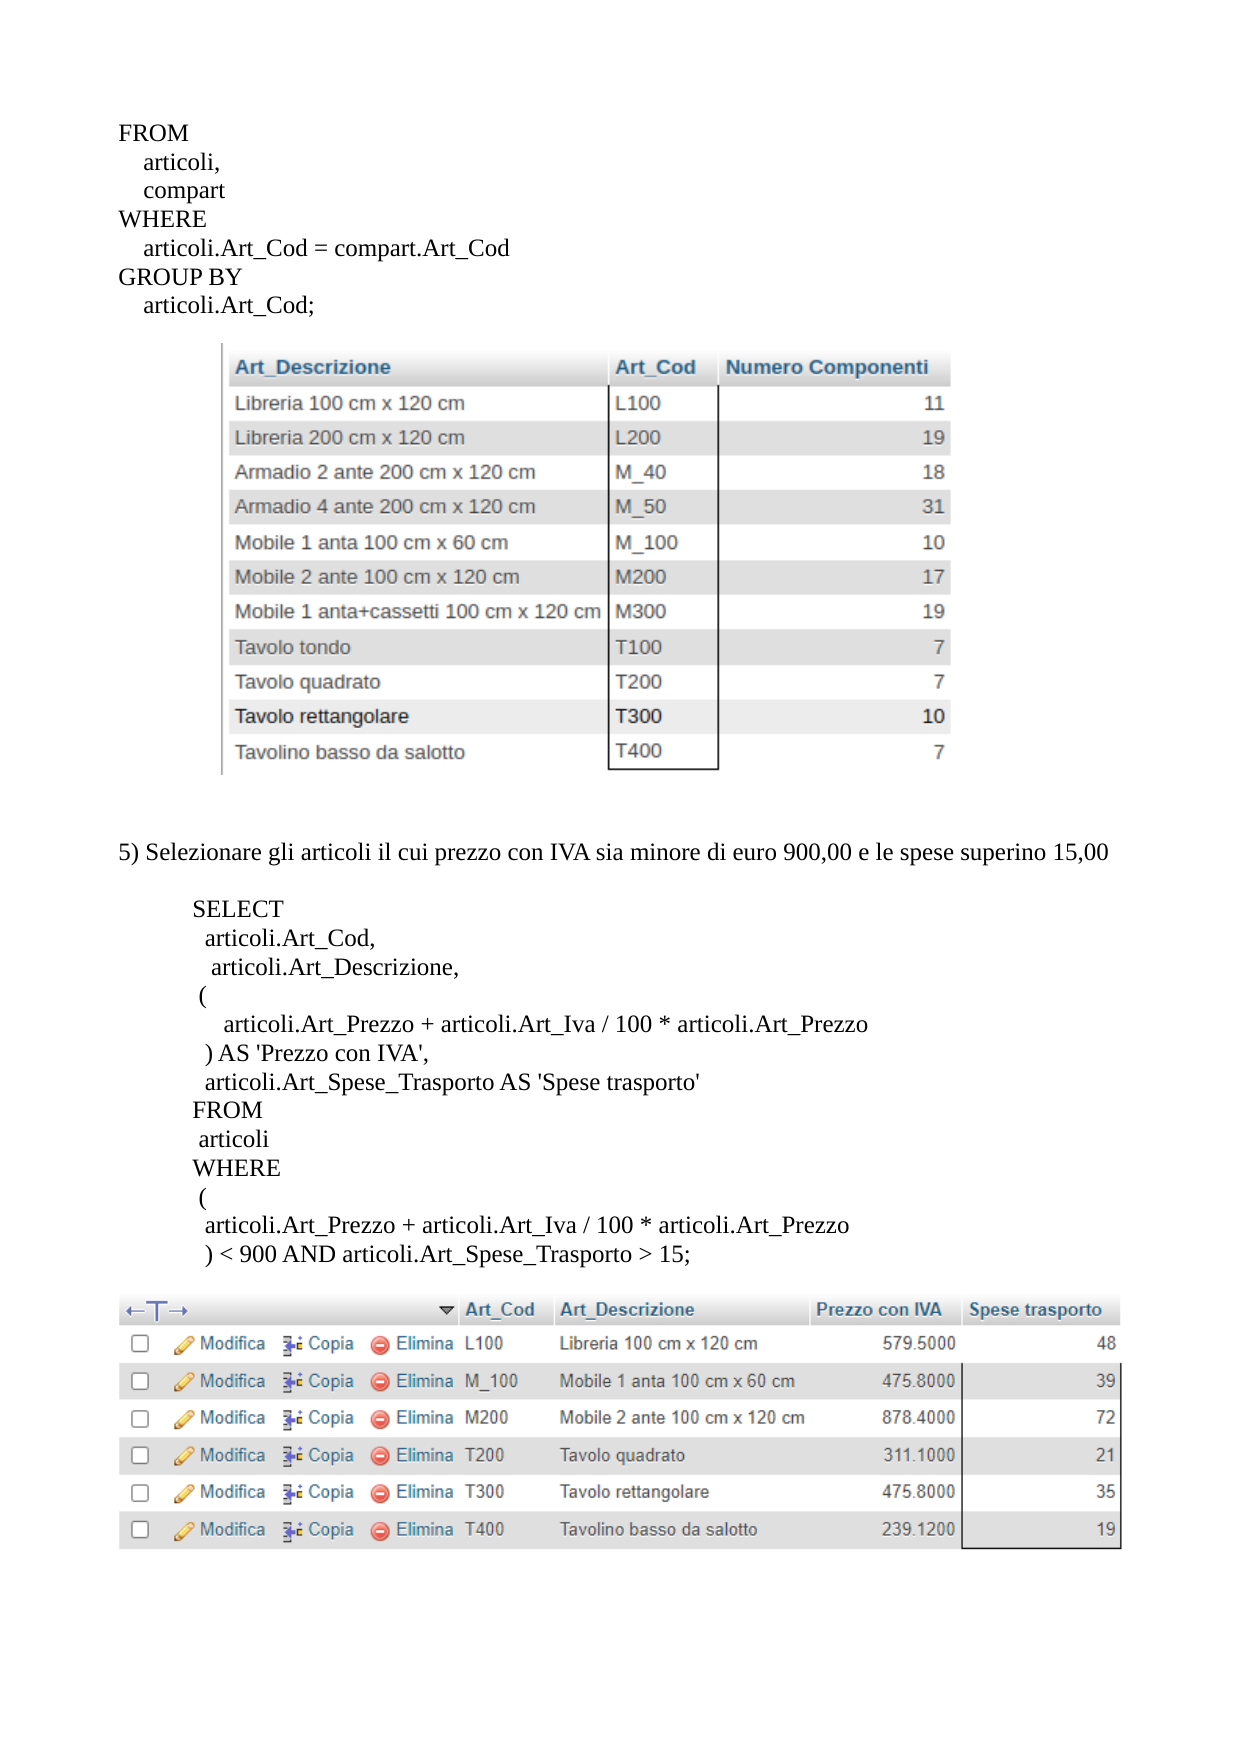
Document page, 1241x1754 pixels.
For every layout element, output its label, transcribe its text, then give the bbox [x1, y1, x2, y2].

picture [221, 343, 976, 775]
text articoli.Art_Cod; [118, 291, 1122, 319]
text 5) Selezionare gli articoli il cui prezzo con IVA sia minore di euro 900,00 e le spese superino 15,00 [118, 837, 1122, 866]
text compart [118, 176, 1122, 204]
text articoli.Art_Cod = compart.Art_Cod [118, 233, 1122, 262]
text FROM [118, 118, 1122, 147]
text articoli, [118, 147, 1122, 176]
text GROUP BY [118, 262, 1122, 291]
text WHERE [118, 204, 1122, 233]
picture [118, 1289, 1123, 1556]
text SELECT articoli.Art_Cod, articoli.Art_Descrizione, ( articoli.Art_Prezzo + articoli.Art_Iva / 100 * articoli.Art_Prezzo ) AS 'Prezzo con IVA', articoli.Art_Spese_Trasporto AS 'Spese trasporto' FROM articoli WHERE ( articoli.Art_Prezzo + articoli.Art_Iva / 100 * articoli.Art_Prezzo ) < 900 AND articoli.Art_Spese_Trasporto > 15; [118, 894, 1122, 1268]
